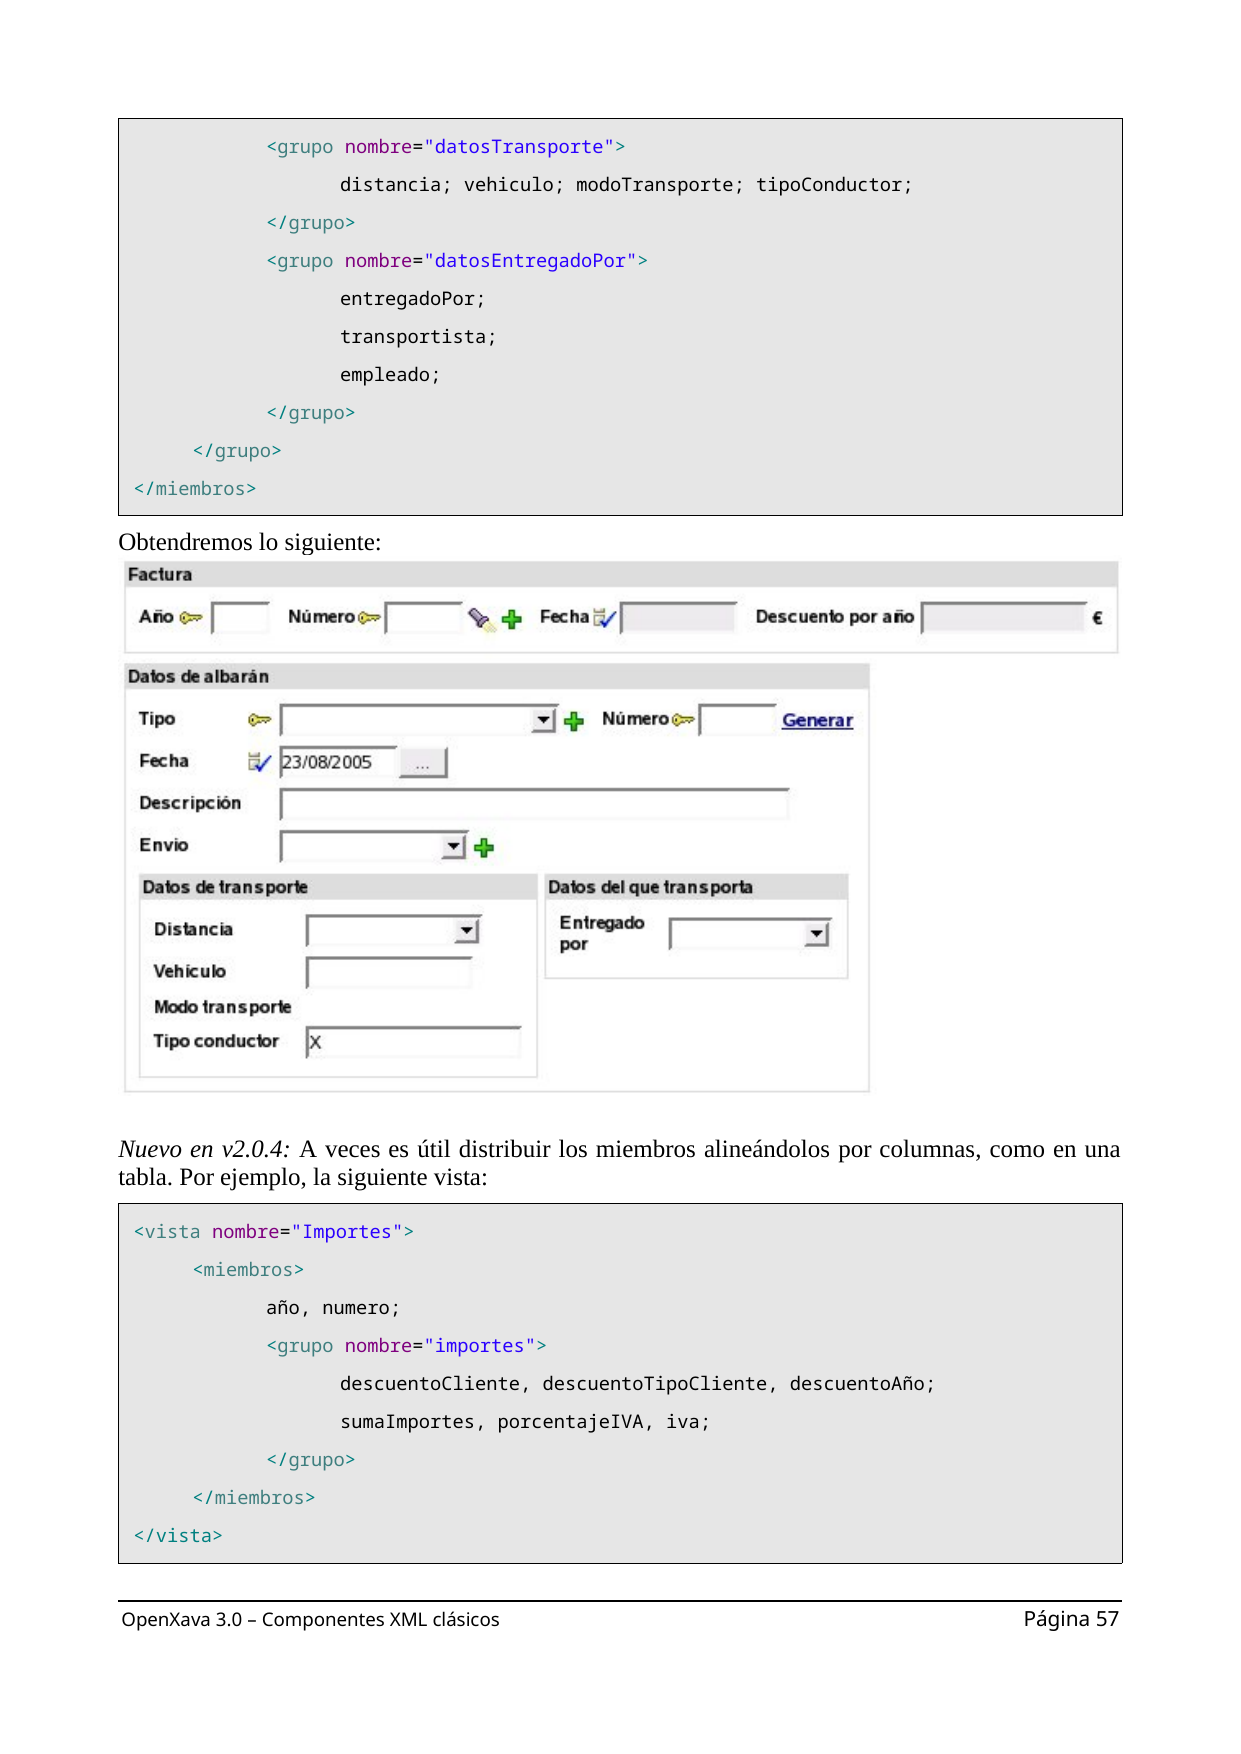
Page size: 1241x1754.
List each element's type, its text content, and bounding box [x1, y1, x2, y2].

text <grupo nombre="importes"> [119, 1317, 1122, 1355]
text <grupo nombre="datosTransporte"> [119, 119, 1122, 156]
text distancia; vehiculo; modoTransporte; tipoConductor; [119, 156, 1122, 194]
text </vista> [119, 1507, 1122, 1563]
text <grupo nombre="datosEntregadoPor"> [119, 232, 1122, 270]
text entregadoPor; [119, 270, 1122, 308]
text </miembros> [119, 460, 1122, 515]
text </grupo> [119, 1431, 1122, 1469]
text transportista; [119, 308, 1122, 346]
text sumaImportes, porcentajeIVA, iva; [119, 1393, 1122, 1431]
text </miembros> [119, 1469, 1122, 1507]
picture [118, 555, 1122, 1096]
text </grupo> [119, 384, 1122, 422]
text año, numero; [119, 1279, 1122, 1317]
text descuentoCliente, descuentoTipoCliente, descuentoAño; [119, 1355, 1122, 1393]
text <vista nombre="Importes"> [119, 1204, 1122, 1241]
text Obtendremos lo siguiente: [118, 528, 1122, 555]
text <miembros> [119, 1241, 1122, 1279]
text Nuevo en v2.0.4: A veces es útil distribuir los miembros alineándolos por columnas, como en una tabla. Por ejemplo, la siguiente vista: [118, 1135, 1122, 1191]
text empleado; [119, 346, 1122, 384]
text </grupo> [119, 422, 1122, 460]
text </grupo> [119, 194, 1122, 232]
